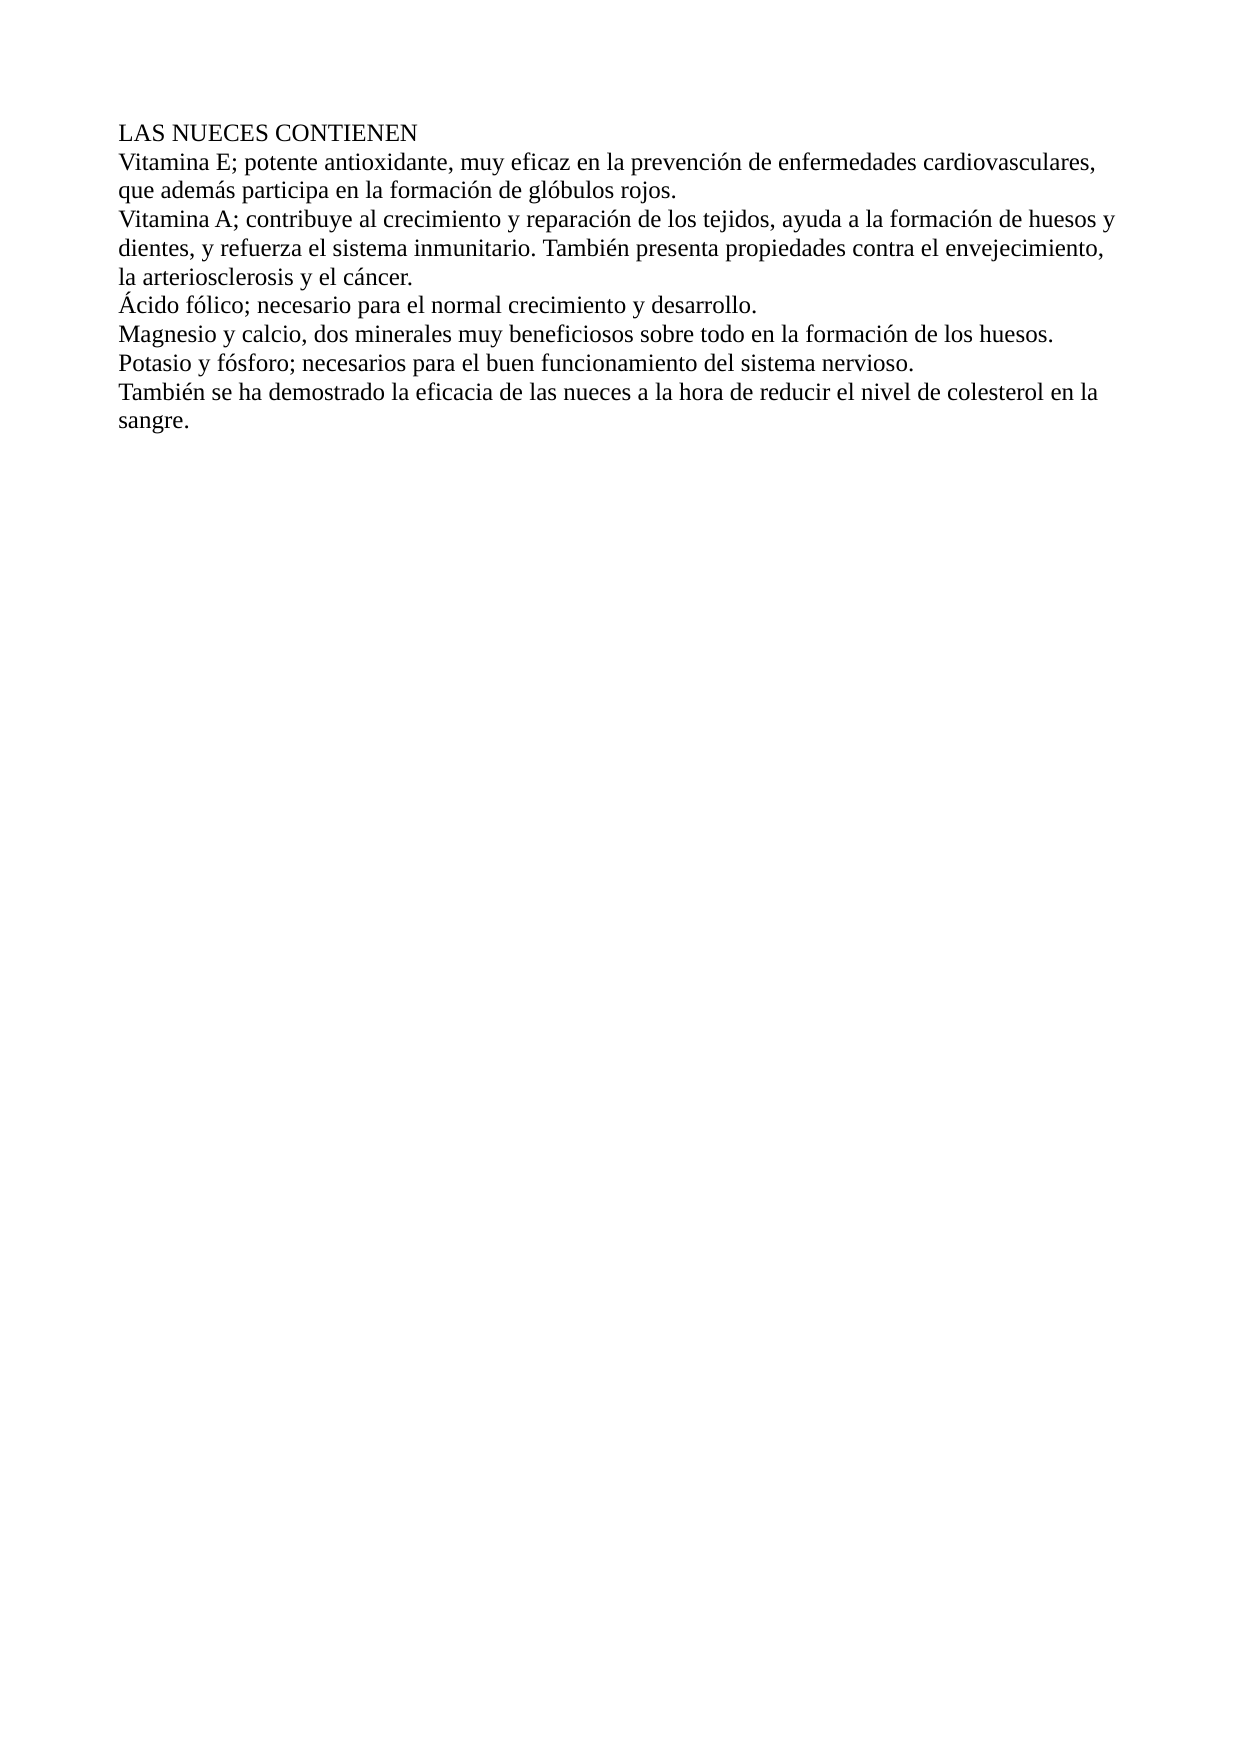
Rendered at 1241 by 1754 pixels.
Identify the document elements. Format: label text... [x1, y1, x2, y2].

text También se ha demostrado la eficacia de las nueces a la hora de reducir el nivel de colesterol en la sangre. [118, 377, 1122, 434]
text Potasio y fósforo; necesarios para el buen funcionamiento del sistema nervioso. [118, 348, 1122, 377]
text Magnesio y calcio, dos minerales muy beneficiosos sobre todo en la formación de los huesos. [118, 319, 1122, 348]
text Vitamina A; contribuye al crecimiento y reparación de los tejidos, ayuda a la formación de huesos y dientes, y refuerza el sistema inmunitario. También presenta propiedades contra el envejecimiento, la arteriosclerosis y el cáncer. [118, 204, 1122, 291]
text Ácido fólico; necesario para el normal crecimiento y desarrollo. [118, 291, 1122, 319]
text LAS NUECES CONTIENEN [118, 118, 1122, 147]
text Vitamina E; potente antioxidante, muy eficaz en la prevención de enfermedades cardiovasculares, que además participa en la formación de glóbulos rojos. [118, 147, 1122, 204]
